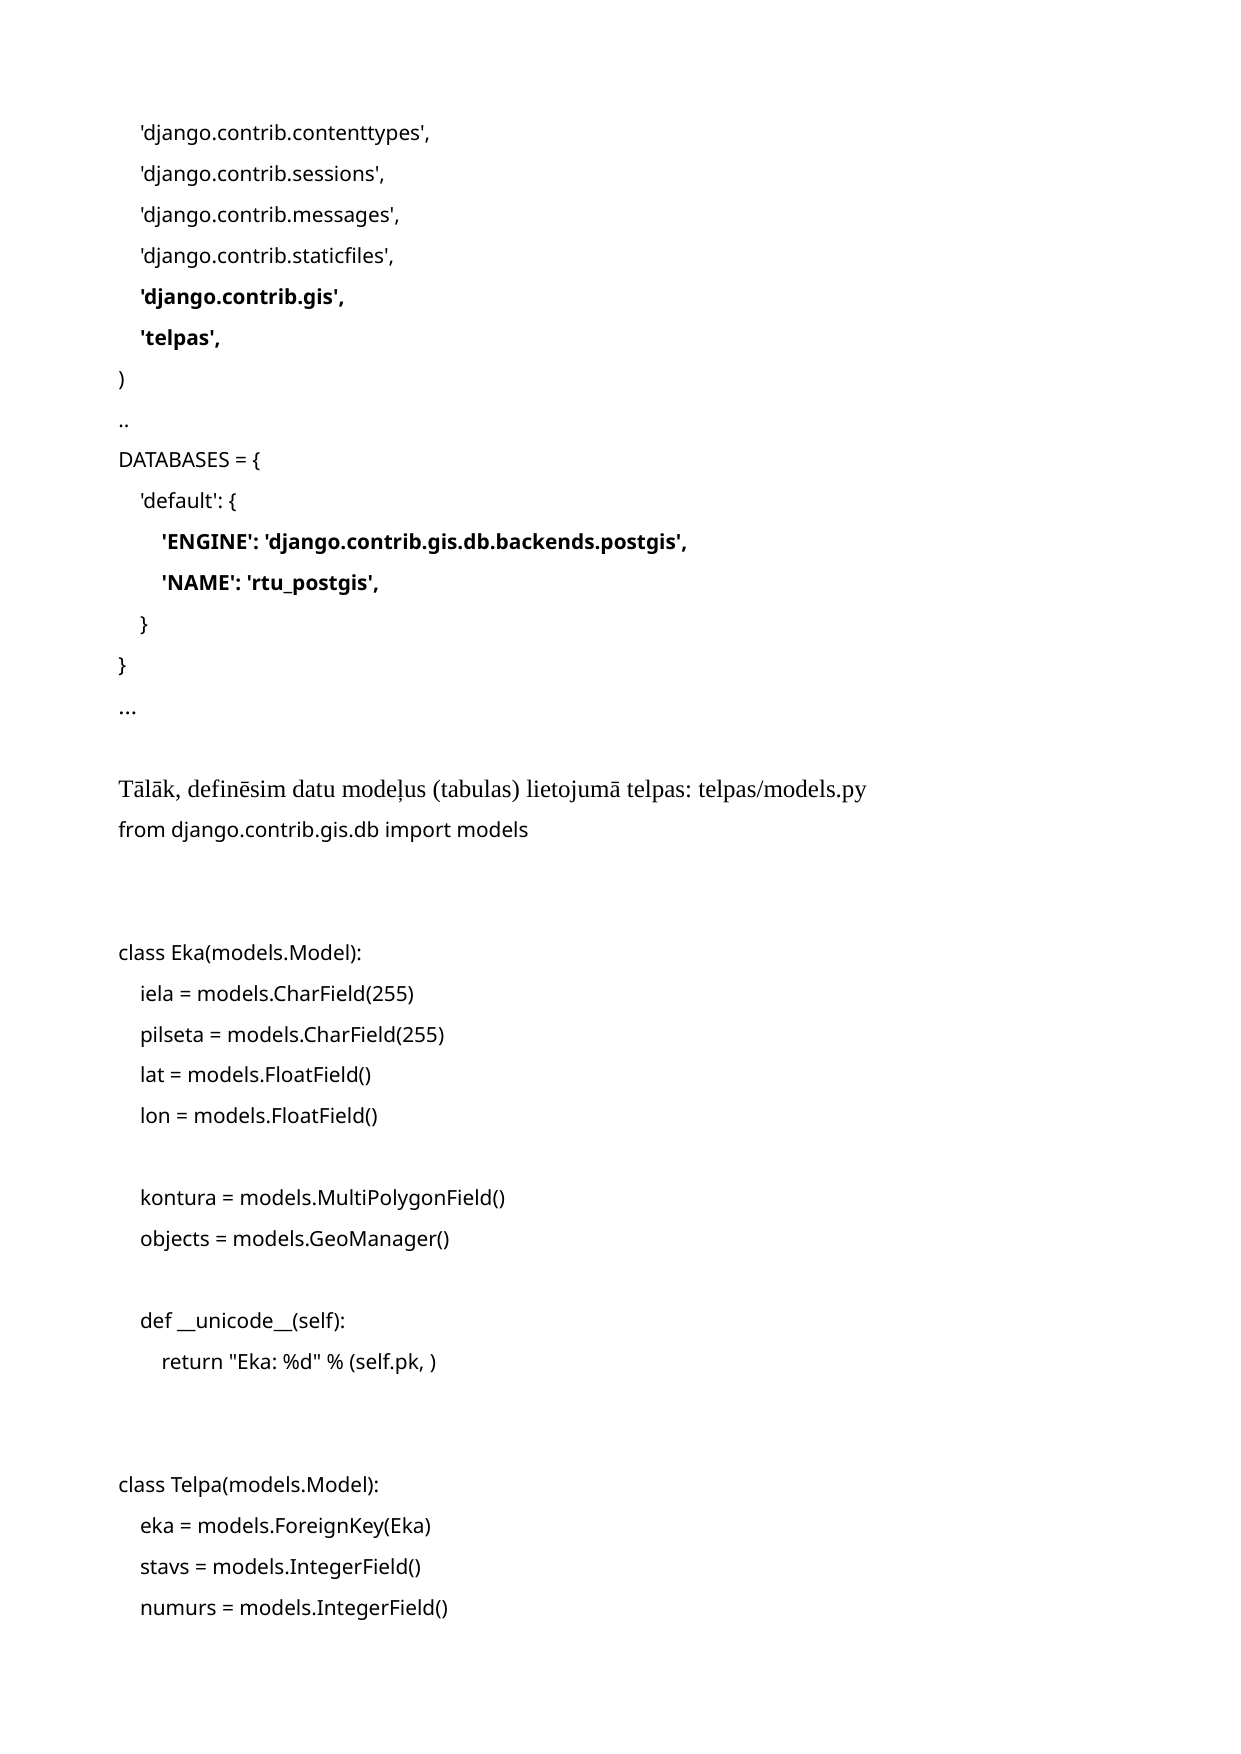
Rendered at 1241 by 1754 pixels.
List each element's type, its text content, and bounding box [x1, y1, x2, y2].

text def __unicode__(self): [118, 1306, 1122, 1335]
text DATABASES = { [118, 446, 1122, 474]
text kontura = models.MultiPolygonField() [118, 1183, 1122, 1212]
text class Eka(models.Model): [118, 938, 1122, 966]
text .. [118, 405, 1122, 433]
text 'ENGINE': 'django.contrib.gis.db.backends.postgis', [118, 527, 1122, 556]
text 'default': { [118, 487, 1122, 515]
text iela = models.CharField(255) [118, 979, 1122, 1007]
text ... [118, 691, 1122, 720]
text from django.contrib.gis.db import models [118, 815, 1122, 843]
text 'django.contrib.gis', [118, 282, 1122, 310]
text eka = models.ForeignKey(Eka) [118, 1511, 1122, 1539]
text return "Eka: %d" % (self.pk, ) [118, 1347, 1122, 1376]
text class Telpa(models.Model): [118, 1470, 1122, 1498]
text stavs = models.IntegerField() [118, 1552, 1122, 1580]
text } [118, 609, 1122, 638]
text 'django.contrib.contenttypes', [118, 118, 1122, 147]
text lon = models.FloatField() [118, 1102, 1122, 1130]
text 'telpas', [118, 323, 1122, 351]
text 'django.contrib.sessions', [118, 159, 1122, 187]
text 'django.contrib.staticfiles', [118, 241, 1122, 269]
text } [118, 650, 1122, 679]
text lat = models.FloatField() [118, 1061, 1122, 1089]
text Tālāk, definēsim datu modeļus (tabulas) lietojumā telpas: telpas/models.py [118, 774, 1122, 802]
text 'NAME': 'rtu_postgis', [118, 568, 1122, 597]
text objects = models.GeoManager() [118, 1224, 1122, 1253]
text numurs = models.IntegerField() [118, 1593, 1122, 1621]
text 'django.contrib.messages', [118, 200, 1122, 228]
text ) [118, 364, 1122, 392]
text pilseta = models.CharField(255) [118, 1020, 1122, 1048]
